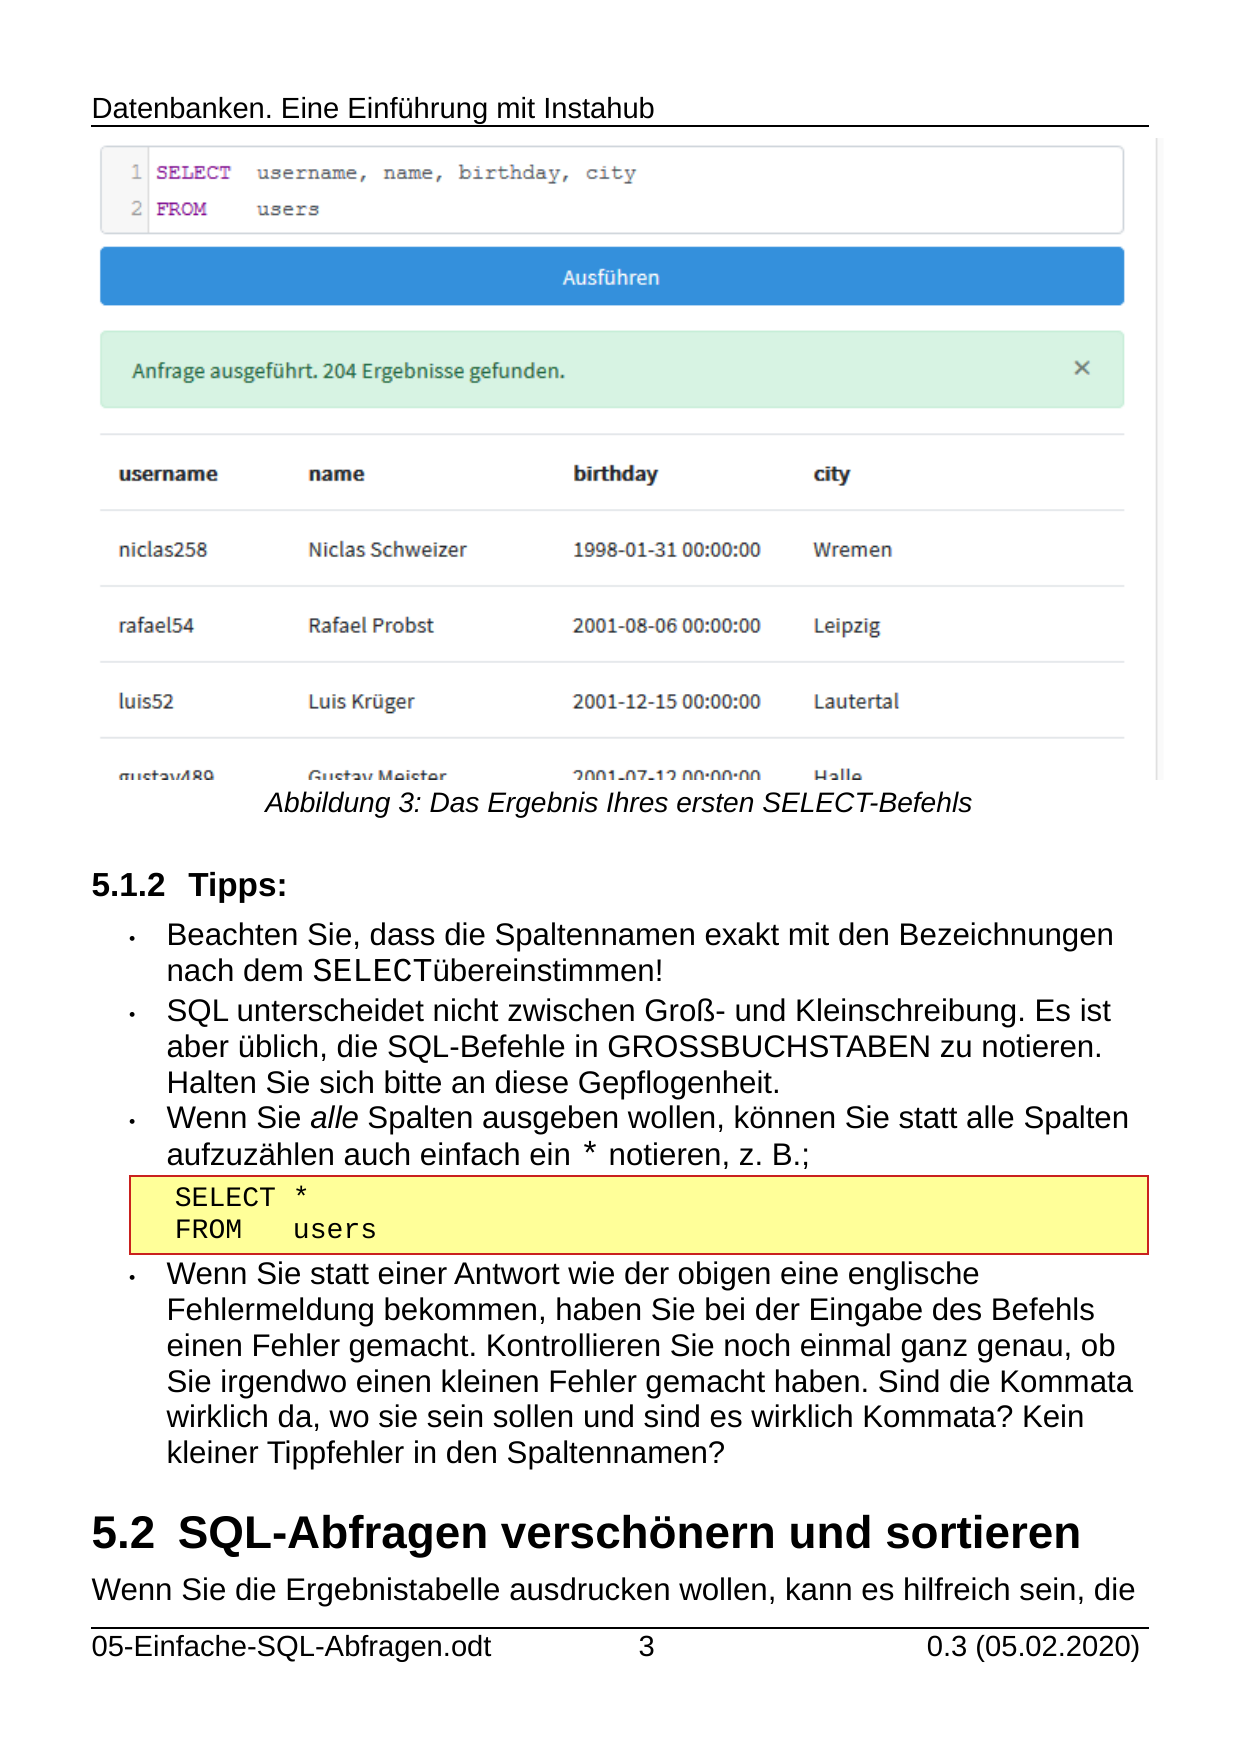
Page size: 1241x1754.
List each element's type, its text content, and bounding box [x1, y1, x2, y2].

list FROM users [131, 1207, 1147, 1253]
list SELECT * [131, 1177, 1147, 1207]
list Wenn Sie statt einer Antwort wie der obigen eine englische Fehlermeldung bekommen, haben Sie bei der Eingabe des Befehls einen Fehler gemacht. Kontrollieren Sie noch einmal ganz genau, ob Sie irgendwo einen kleinen Fehler gemacht haben. Sind die Kommata wirklich da, wo sie sein sollen und sind es wirklich Kommata? Kein kleiner Tippfehler in den Spaltennamen? [129, 1255, 1149, 1470]
list SQL unterscheidet nicht zwischen Groß- und Kleinschreibung. Es ist aber üblich, die SQL-Befehle in GROSSBUCHSTABEN zu notieren. Halten Sie sich bitte an diese Gepflogenheit. [129, 992, 1149, 1099]
text Wenn Sie die Ergebnistabelle ausdrucken wollen, kann es hilfreich sein, die [91, 1571, 1149, 1607]
subtitle Tipps: [91, 866, 1149, 904]
list Beachten Sie, dass die Spaltennamen exakt mit den Bezeichnungen nach dem SELECTübereinstimmen! [129, 916, 1149, 992]
text Abbildung 3: Das Ergebnis Ihres ersten SELECT-Befehls [91, 786, 1149, 818]
picture [91, 138, 1164, 780]
list Wenn Sie alle Spalten ausgeben wollen, können Sie statt alle Spalten aufzuzählen auch einfach ein * notieren, z. B.; [129, 1099, 1149, 1175]
subtitle SQL-Abfragen verschönern und sortieren [91, 1506, 1149, 1558]
